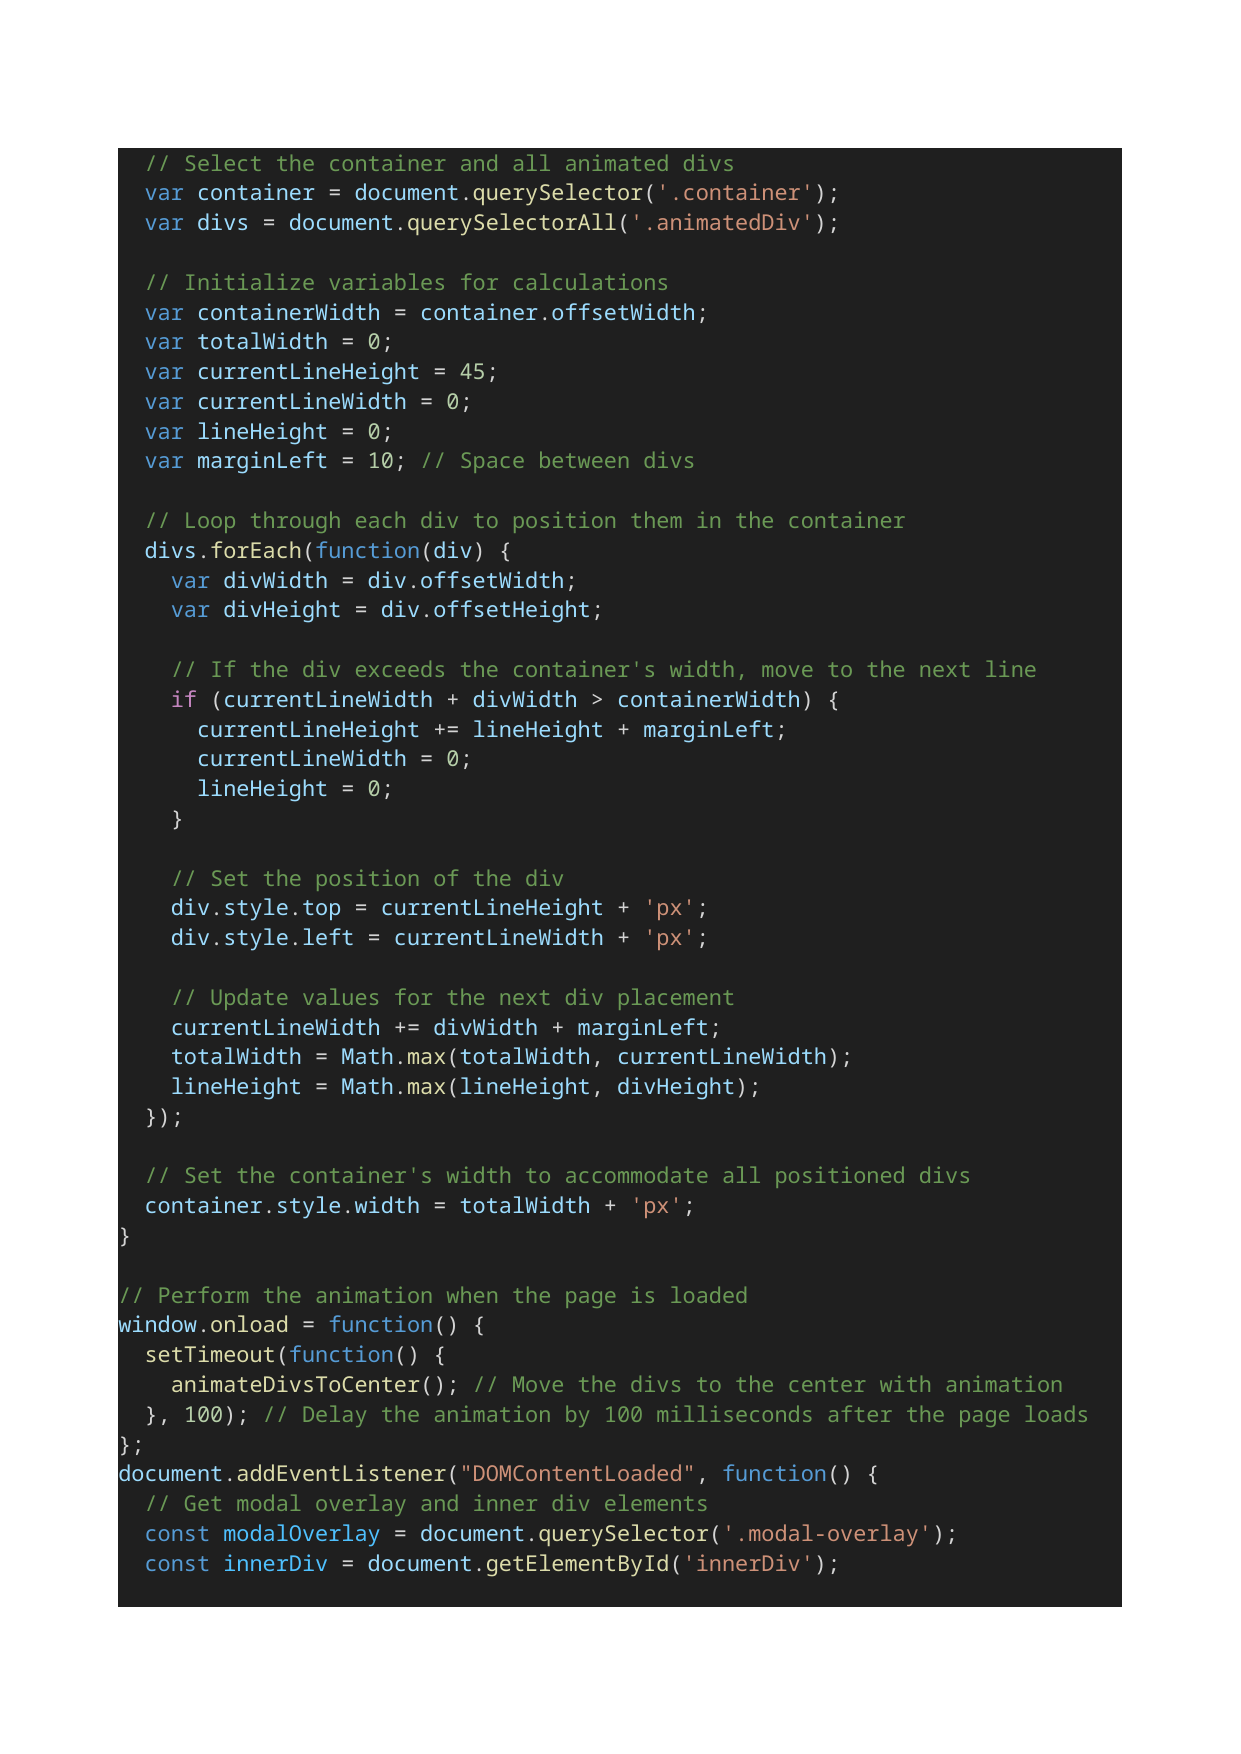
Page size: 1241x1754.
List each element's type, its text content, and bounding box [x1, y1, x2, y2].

text const modalOverlay = document.querySelector('.modal-overlay'); [118, 1518, 1122, 1548]
text currentLineWidth += divWidth + marginLeft; [118, 1012, 1122, 1041]
text }; [118, 1429, 1122, 1458]
text // Loop through each div to position them in the container [118, 505, 1122, 535]
text var currentLineWidth = 0; [118, 386, 1122, 416]
text totalWidth = Math.max(totalWidth, currentLineWidth); [118, 1041, 1122, 1071]
text var divs = document.querySelectorAll('.animatedDiv'); [118, 207, 1122, 237]
text setTimeout(function() { [118, 1339, 1122, 1369]
text var container = document.querySelector('.container'); [118, 177, 1122, 207]
text lineHeight = 0; [118, 773, 1122, 803]
text // Set the container's width to accommodate all positioned divs [118, 1161, 1122, 1190]
text // Select the container and all animated divs [118, 148, 1122, 177]
text var lineHeight = 0; [118, 416, 1122, 446]
text }); [118, 1101, 1122, 1131]
text document.addEventListener("DOMContentLoaded", function() { [118, 1458, 1122, 1488]
text lineHeight = Math.max(lineHeight, divHeight); [118, 1071, 1122, 1101]
text const innerDiv = document.getElementById('innerDiv'); [118, 1548, 1122, 1578]
text divs.forEach(function(div) { [118, 535, 1122, 565]
text animateDivsToCenter(); // Move the divs to the center with animation [118, 1369, 1122, 1399]
text // Initialize variables for calculations [118, 267, 1122, 297]
text div.style.top = currentLineHeight + 'px'; [118, 892, 1122, 922]
text // Get modal overlay and inner div elements [118, 1488, 1122, 1518]
text // Perform the animation when the page is loaded [118, 1280, 1122, 1309]
text currentLineWidth = 0; [118, 743, 1122, 773]
text // Set the position of the div [118, 863, 1122, 892]
text } [118, 1220, 1122, 1250]
text // If the div exceeds the container's width, move to the next line [118, 654, 1122, 684]
text var containerWidth = container.offsetWidth; [118, 297, 1122, 326]
text var marginLeft = 10; // Space between divs [118, 446, 1122, 475]
text currentLineHeight += lineHeight + marginLeft; [118, 714, 1122, 743]
text }, 100); // Delay the animation by 100 milliseconds after the page loads [118, 1399, 1122, 1429]
text div.style.left = currentLineWidth + 'px'; [118, 922, 1122, 952]
text if (currentLineWidth + divWidth > containerWidth) { [118, 684, 1122, 714]
text var currentLineHeight = 45; [118, 356, 1122, 386]
text var divWidth = div.offsetWidth; [118, 565, 1122, 594]
text } [118, 803, 1122, 833]
text // Update values for the next div placement [118, 982, 1122, 1012]
text window.onload = function() { [118, 1309, 1122, 1339]
text container.style.width = totalWidth + 'px'; [118, 1190, 1122, 1220]
text var divHeight = div.offsetHeight; [118, 594, 1122, 624]
text var totalWidth = 0; [118, 326, 1122, 356]
